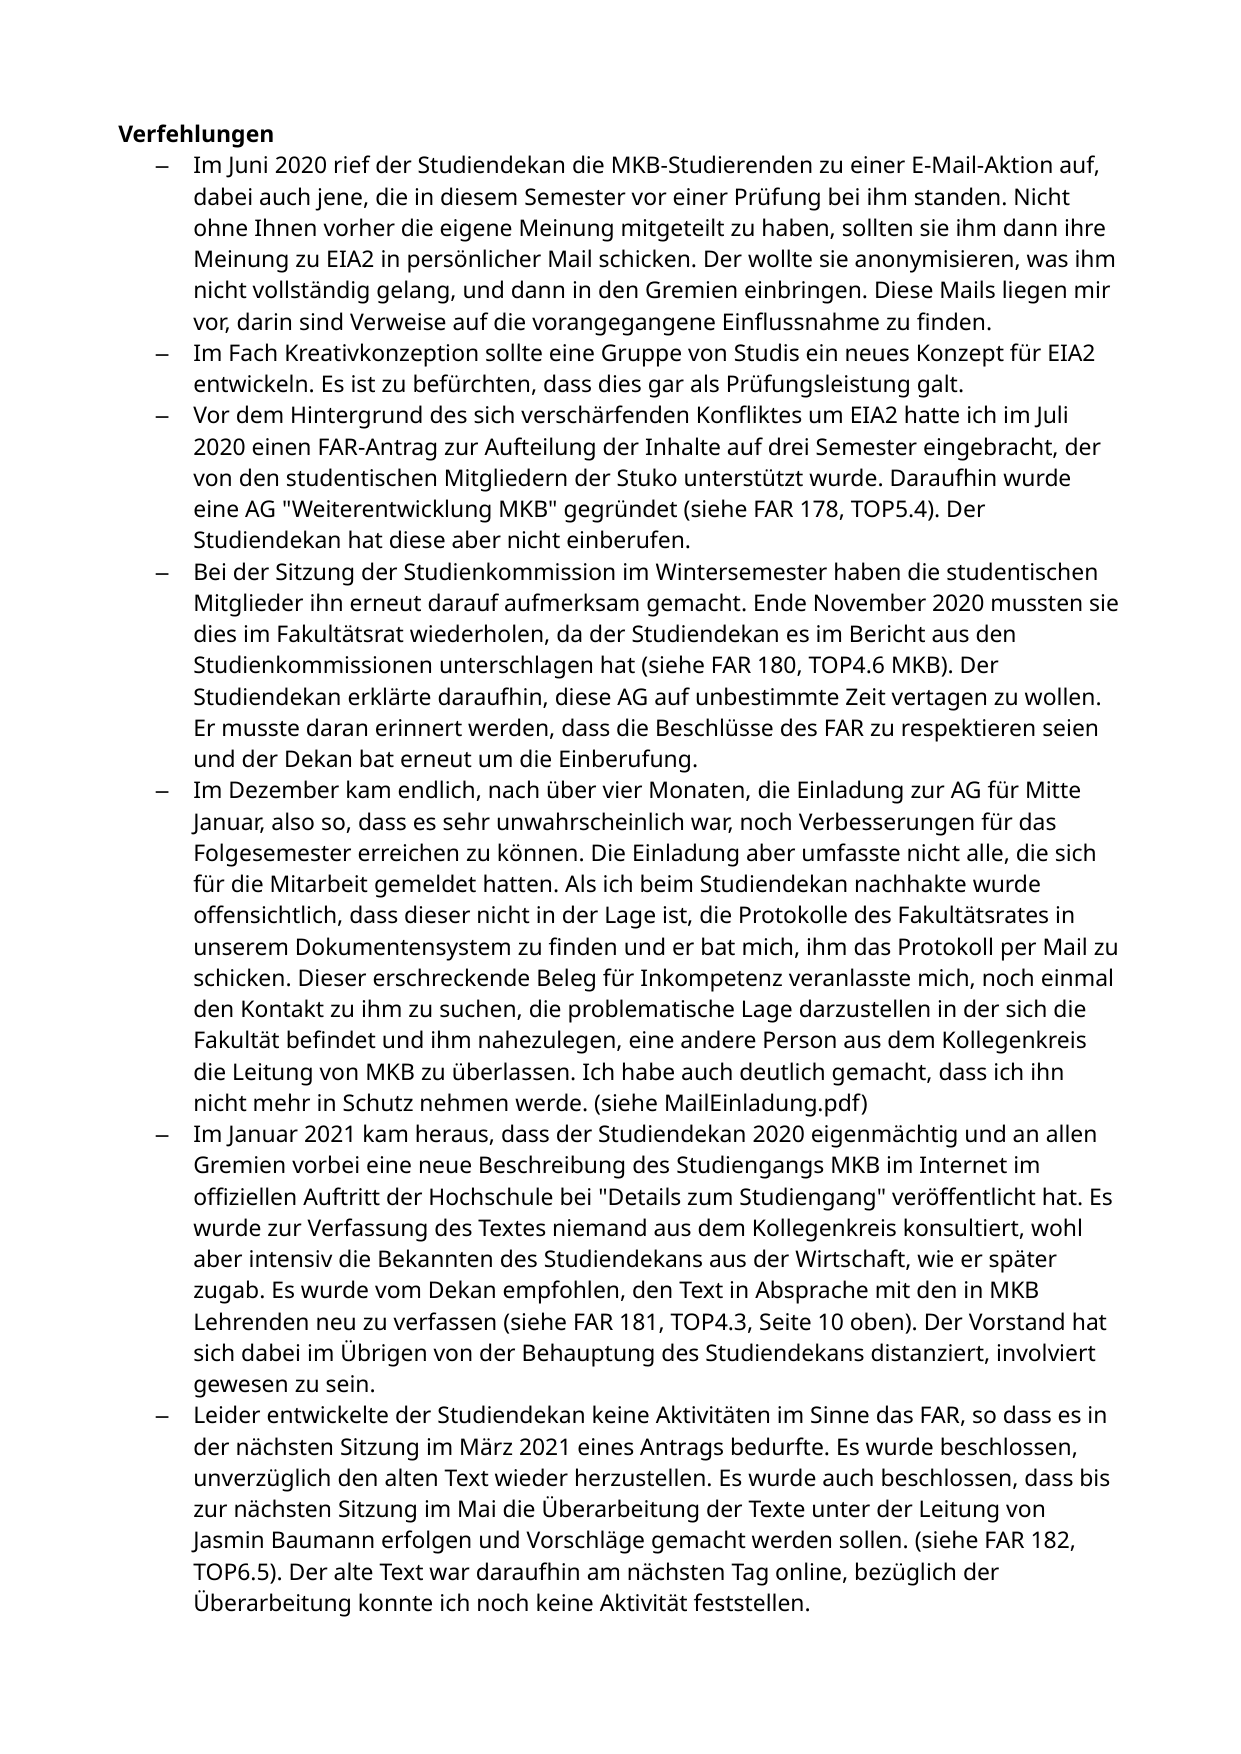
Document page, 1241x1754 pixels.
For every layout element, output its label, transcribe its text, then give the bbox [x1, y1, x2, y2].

list Im Januar 2021 kam heraus, dass der Studiendekan 2020 eigenmächtig und an allen Gremien vorbei eine neue Beschreibung des Studiengangs MKB im Internet im offiziellen Auftritt der Hochschule bei "Details zum Studiengang" veröffentlicht hat. Es wurde zur Verfassung des Textes niemand aus dem Kollegenkreis konsultiert, wohl aber intensiv die Bekannten des Studiendekans aus der Wirtschaft, wie er später zugab. Es wurde vom Dekan empfohlen, den Text in Absprache mit den in MKB Lehrenden neu zu verfassen (siehe FAR 181, TOP4.3, Seite 10 oben). Der Vorstand hat sich dabei im Übrigen von der Behauptung des Studiendekans distanziert, involviert gewesen zu sein. [156, 1118, 1122, 1399]
list Bei der Sitzung der Studienkommission im Wintersemester haben die studentischen Mitglieder ihn erneut darauf aufmerksam gemacht. Ende November 2020 mussten sie dies im Fakultätsrat wiederholen, da der Studiendekan es im Bericht aus den Studienkommissionen unterschlagen hat (siehe FAR 180, TOP4.6 MKB). Der Studiendekan erklärte daraufhin, diese AG auf unbestimmte Zeit vertagen zu wollen. Er musste daran erinnert werden, dass die Beschlüsse des FAR zu respektieren seien und der Dekan bat erneut um die Einberufung. [156, 556, 1122, 774]
list Im Juni 2020 rief der Studiendekan die MKB-Studierenden zu einer E-Mail-Aktion auf, dabei auch jene, die in diesem Semester vor einer Prüfung bei ihm standen. Nicht ohne Ihnen vorher die eigene Meinung mitgeteilt zu haben, sollten sie ihm dann ihre Meinung zu EIA2 in persönlicher Mail schicken. Der wollte sie anonymisieren, was ihm nicht vollständig gelang, und dann in den Gremien einbringen. Diese Mails liegen mir vor, darin sind Verweise auf die vorangegangene Einflussnahme zu finden. [156, 149, 1122, 337]
list Im Dezember kam endlich, nach über vier Monaten, die Einladung zur AG für Mitte Januar, also so, dass es sehr unwahrscheinlich war, noch Verbesserungen für das Folgesemester erreichen zu können. Die Einladung aber umfasste nicht alle, die sich für die Mitarbeit gemeldet hatten. Als ich beim Studiendekan nachhakte wurde offensichtlich, dass dieser nicht in der Lage ist, die Protokolle des Fakultätsrates in unserem Dokumentensystem zu finden und er bat mich, ihm das Protokoll per Mail zu schicken. Dieser erschreckende Beleg für Inkompetenz veranlasste mich, noch einmal den Kontakt zu ihm zu suchen, die problematische Lage darzustellen in der sich die Fakultät befindet und ihm nahezulegen, eine andere Person aus dem Kollegenkreis die Leitung von MKB zu überlassen. Ich habe auch deutlich gemacht, dass ich ihn nicht mehr in Schutz nehmen werde. (siehe MailEinladung.pdf) [156, 774, 1122, 1118]
text Verfehlungen [118, 118, 1122, 149]
list Leider entwickelte der Studiendekan keine Aktivitäten im Sinne das FAR, so dass es in der nächsten Sitzung im März 2021 eines Antrags bedurfte. Es wurde beschlossen, unverzüglich den alten Text wieder herzustellen. Es wurde auch beschlossen, dass bis zur nächsten Sitzung im Mai die Überarbeitung der Texte unter der Leitung von Jasmin Baumann erfolgen und Vorschläge gemacht werden sollen. (siehe FAR 182, TOP6.5). Der alte Text war daraufhin am nächsten Tag online, bezüglich der Überarbeitung konnte ich noch keine Aktivität feststellen. [156, 1399, 1122, 1618]
list Vor dem Hintergrund des sich verschärfenden Konfliktes um EIA2 hatte ich im Juli 2020 einen FAR-Antrag zur Aufteilung der Inhalte auf drei Semester eingebracht, der von den studentischen Mitgliedern der Stuko unterstützt wurde. Daraufhin wurde eine AG "Weiterentwicklung MKB" gegründet (siehe FAR 178, TOP5.4). Der Studiendekan hat diese aber nicht einberufen. [156, 399, 1122, 556]
list Im Fach Kreativkonzeption sollte eine Gruppe von Studis ein neues Konzept für EIA2 entwickeln. Es ist zu befürchten, dass dies gar als Prüfungsleistung galt. [156, 337, 1122, 399]
